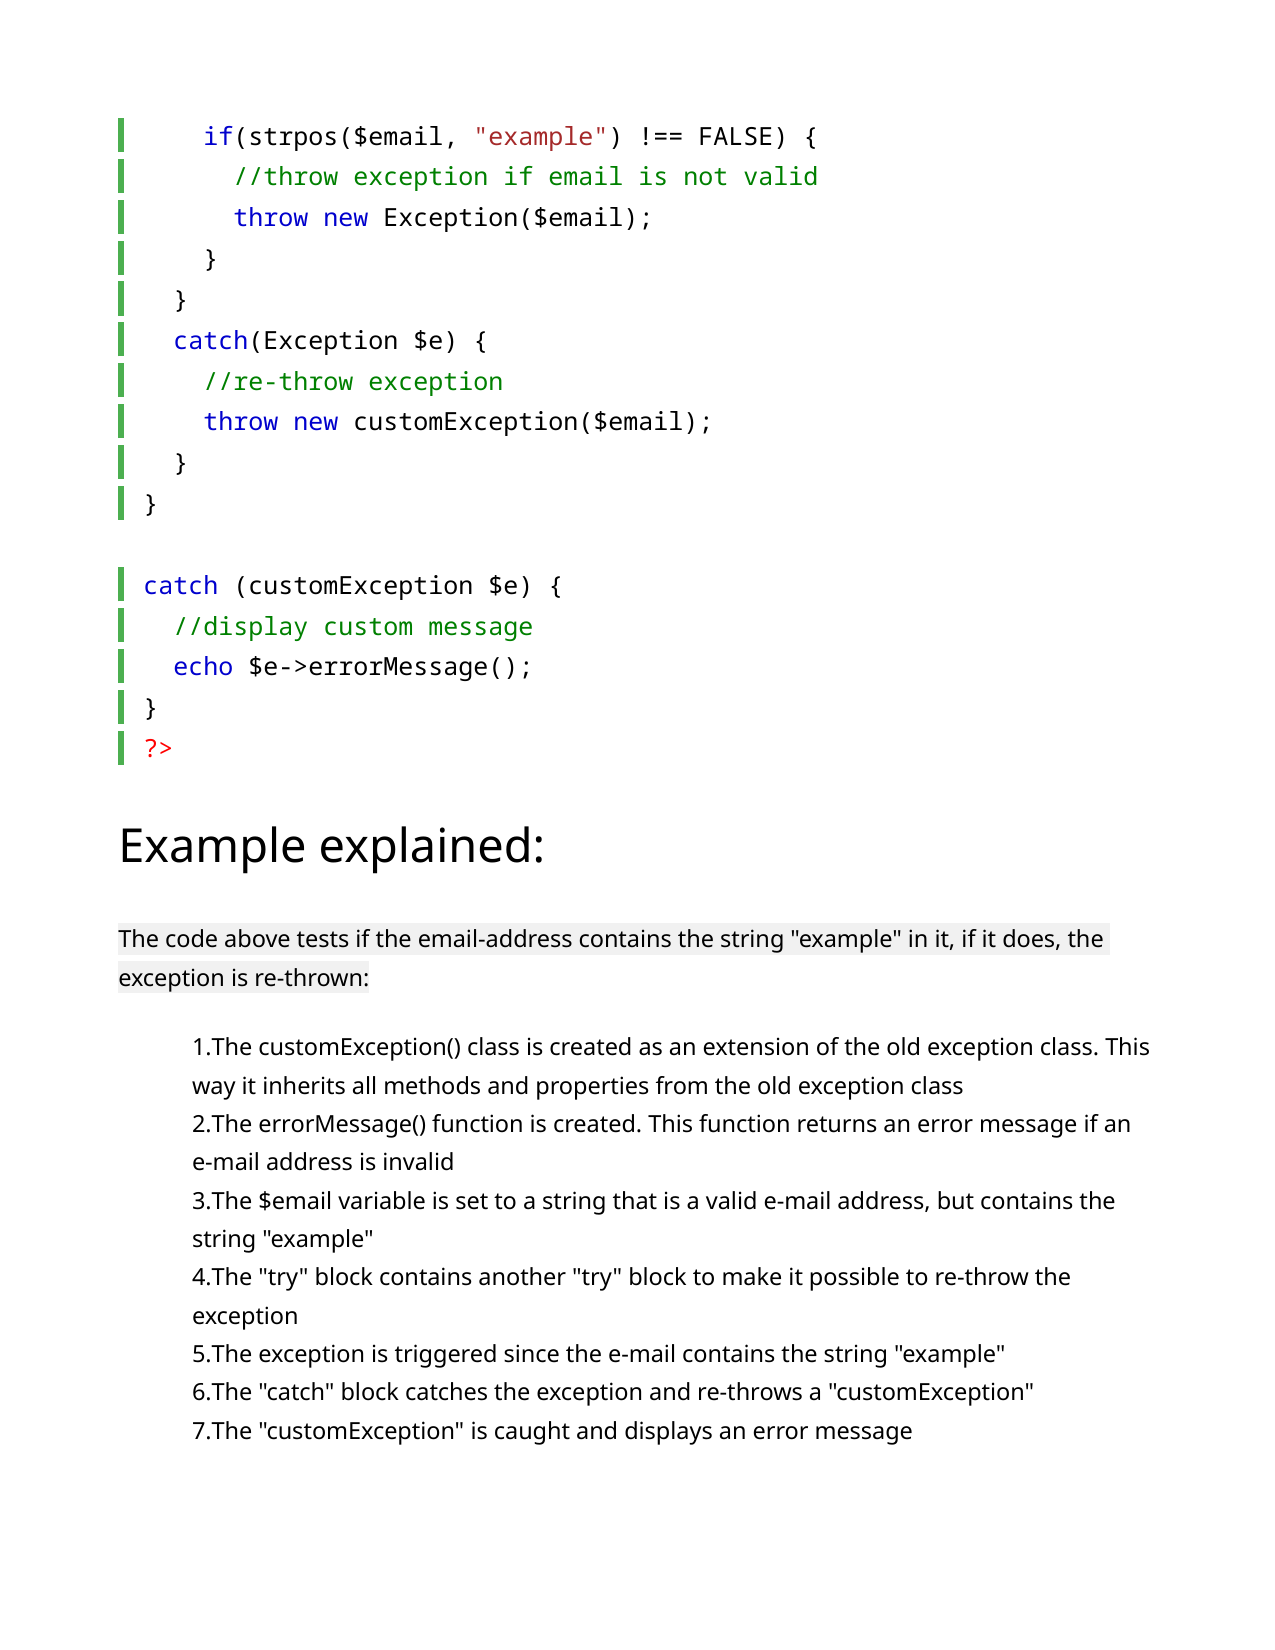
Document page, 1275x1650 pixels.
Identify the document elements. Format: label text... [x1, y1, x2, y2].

list The errorMessage() function is created. This function returns an error message if an e-mail address is invalid [118, 1107, 1157, 1178]
subtitle Example explained: [118, 812, 1157, 876]
text if(strpos($email, "example") !== FALSE) { //throw exception if email is not valid throw new Exception($email); } } catch(Exception $e) { //re-throw exception throw new customException($email); } } catch (customException $e) { //display custom message echo $e->errorMessage(); } ?> [118, 118, 1157, 765]
text The code above tests if the email-address contains the string "example" in it, if it does, the exception is re-thrown: [118, 923, 1157, 993]
list The exception is triggered since the e-mail contains the string "example" [118, 1337, 1157, 1369]
list The "customException" is caught and displays an error message [118, 1414, 1157, 1446]
list The "try" block contains another "try" block to make it possible to re-throw the exception [118, 1261, 1157, 1331]
list The $email variable is set to a string that is a valid e-mail address, but contains the string "example" [118, 1184, 1157, 1254]
list The "catch" block catches the exception and re-throws a "customException" [118, 1376, 1157, 1408]
list The customException() class is created as an extension of the old exception class. This way it inherits all methods and properties from the old exception class [118, 1031, 1157, 1101]
